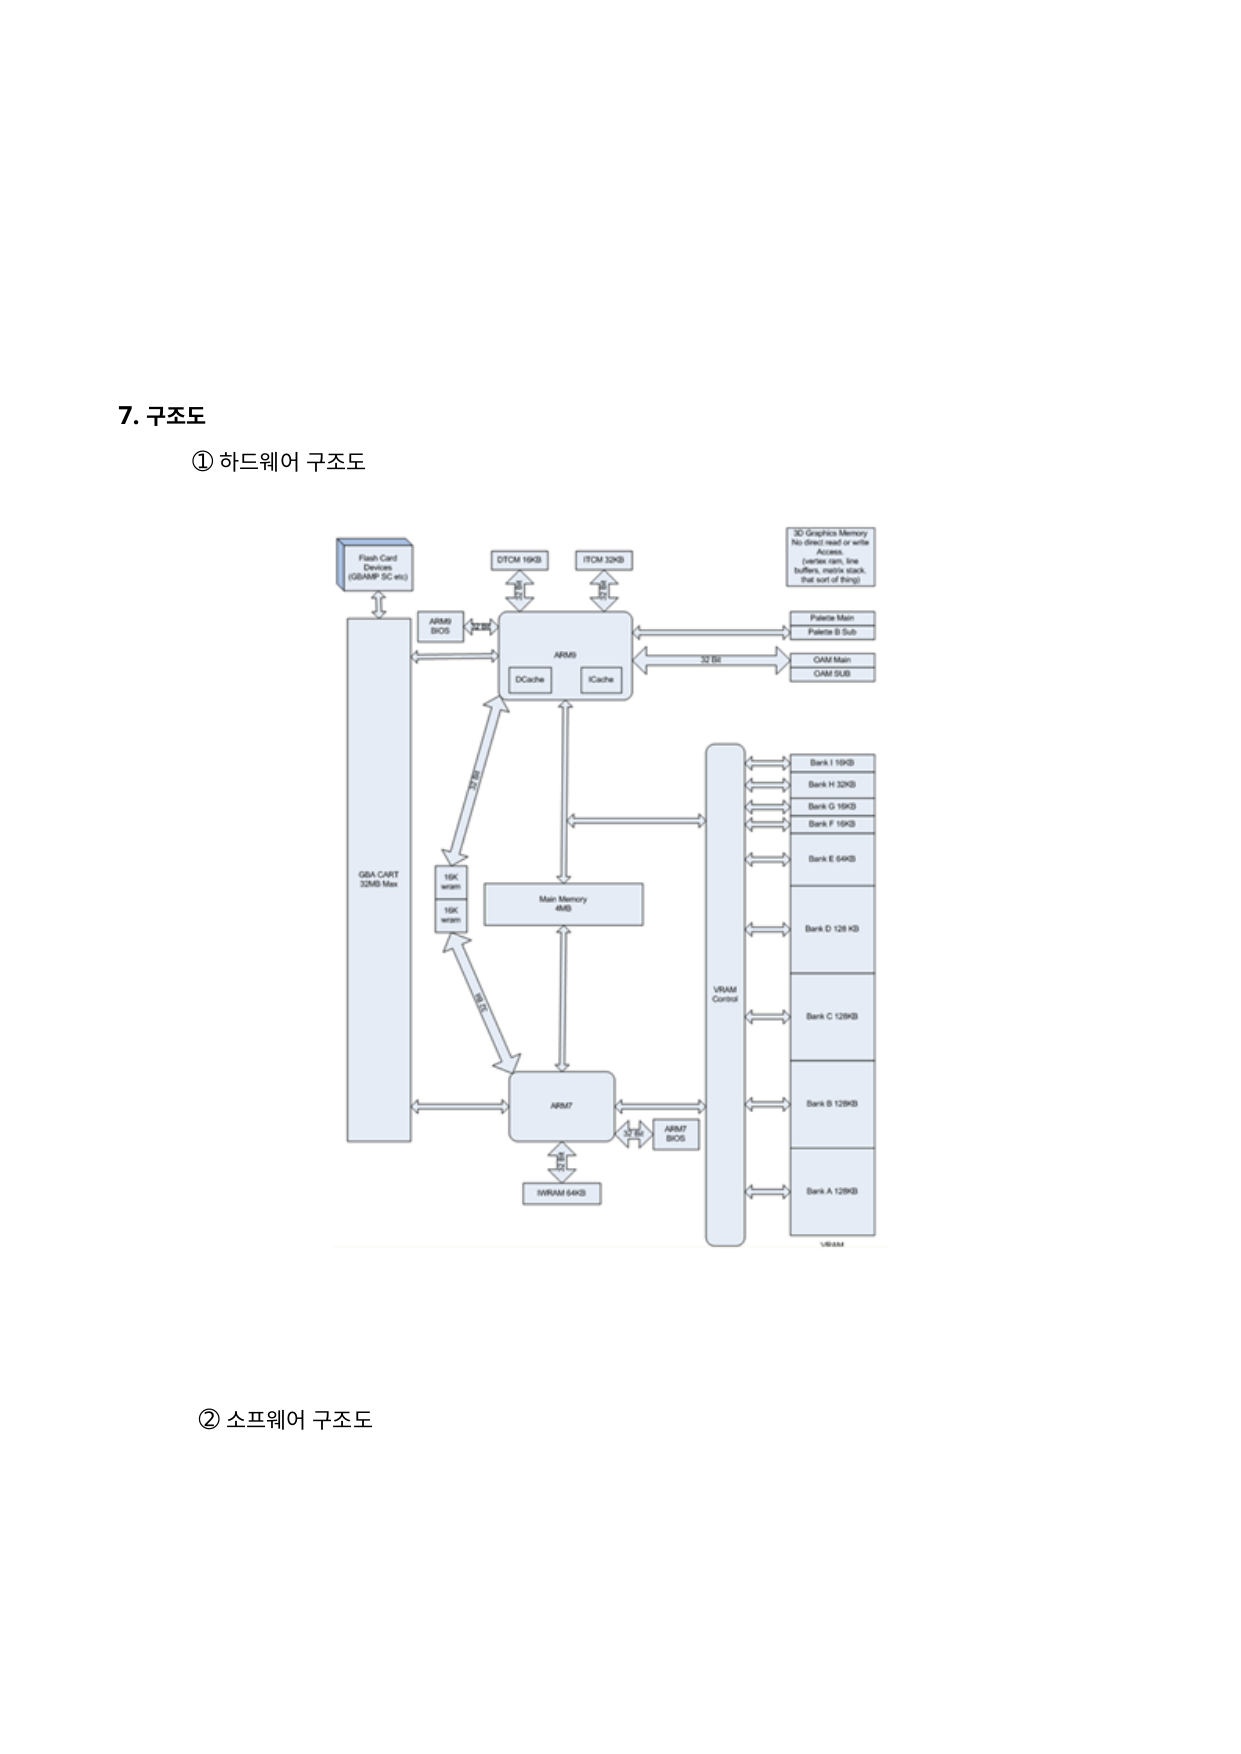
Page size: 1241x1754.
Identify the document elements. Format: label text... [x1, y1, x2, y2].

text ➀ 하드웨어 구조도 [118, 444, 1122, 478]
text ➁ 소프웨어 구조도 [118, 1401, 1122, 1435]
text 7. 구조도 [118, 397, 1122, 432]
